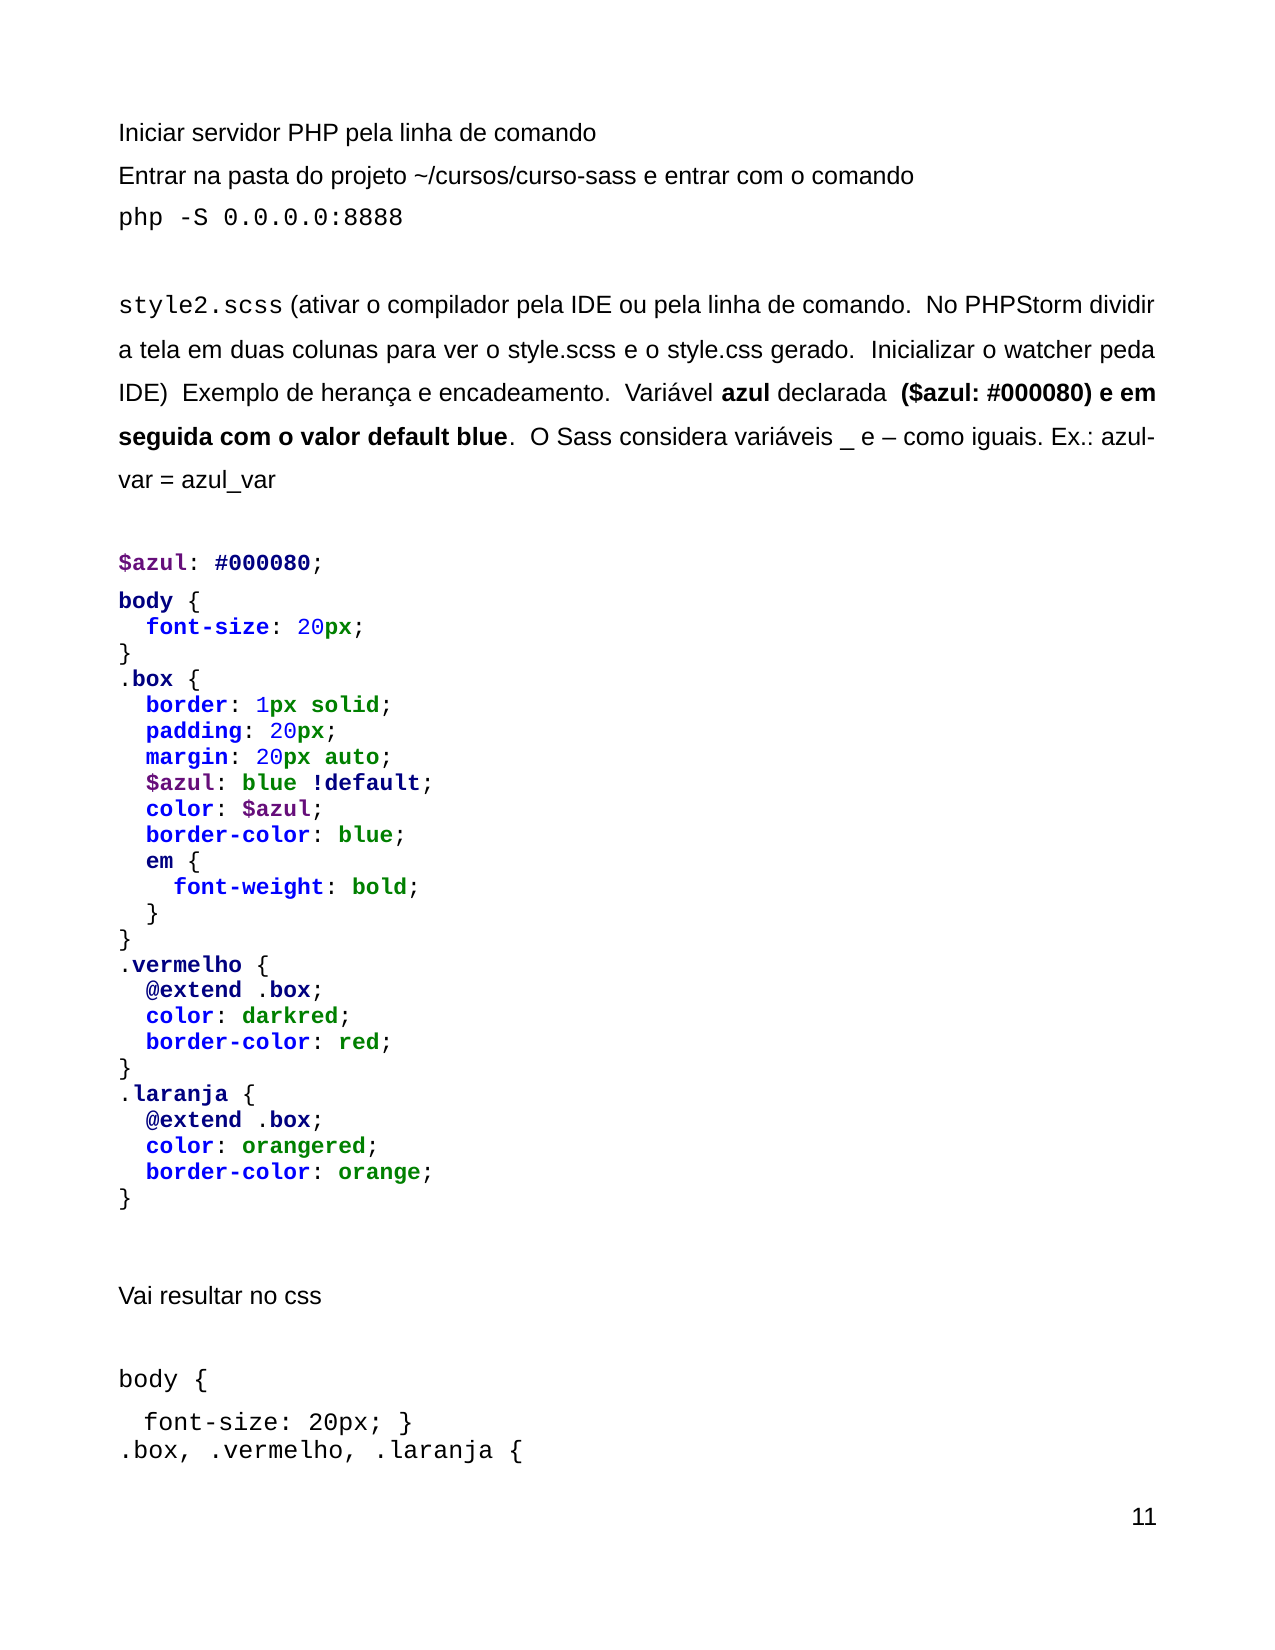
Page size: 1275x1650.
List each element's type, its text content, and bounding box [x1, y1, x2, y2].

text .vermelho { [118, 953, 1157, 979]
text font-weight: bold; [118, 875, 1157, 901]
text style2.scss (ativar o compilador pela IDE ou pela linha de comando. No PHPStorm dividir a tela em duas colunas para ver o style.scss e o style.css gerado. Inicializar o watcher peda IDE) Exemplo de herança e encadeamento. Variável azul declarada ($azul: #000080) e em seguida com o valor default blue. O Sass considera variáveis _ e – como iguais. Ex.: azul-var = azul_var [118, 290, 1157, 493]
text @extend .box; [118, 979, 1157, 1005]
text } [118, 1057, 1157, 1083]
text body { [118, 1367, 1157, 1395]
text color: orangered; [118, 1134, 1157, 1160]
text margin: 20px auto; [118, 745, 1157, 771]
text } [118, 1186, 1157, 1212]
text border-color: red; [118, 1031, 1157, 1057]
text } [118, 927, 1157, 953]
text color: darkred; [118, 1005, 1157, 1031]
text $azul: blue !default; [118, 771, 1157, 797]
text .box, .vermelho, .laranja { [118, 1438, 1157, 1466]
text border-color: orange; [118, 1160, 1157, 1186]
text color: $azul; [118, 797, 1157, 823]
text } [118, 642, 1157, 668]
text border-color: blue; [118, 823, 1157, 849]
text em { [118, 849, 1157, 875]
text @extend .box; [118, 1108, 1157, 1134]
text } [118, 901, 1157, 927]
text Vai resultar no css [118, 1281, 1157, 1309]
text body { [118, 590, 1157, 616]
text font-size: 20px; [118, 616, 1157, 642]
text Entrar na pasta do projeto ~/cursos/curso-sass e entrar com o comando [118, 161, 1157, 190]
text Iniciar servidor PHP pela linha de comando [118, 118, 1157, 147]
text $azul: #000080; [118, 551, 1157, 577]
text padding: 20px; [118, 719, 1157, 745]
text font-size: 20px; } [118, 1409, 1157, 1438]
text .box { [118, 668, 1157, 693]
text border: 1px solid; [118, 693, 1157, 719]
text .laranja { [118, 1083, 1157, 1108]
text php -S 0.0.0.0:8888 [118, 204, 1157, 233]
